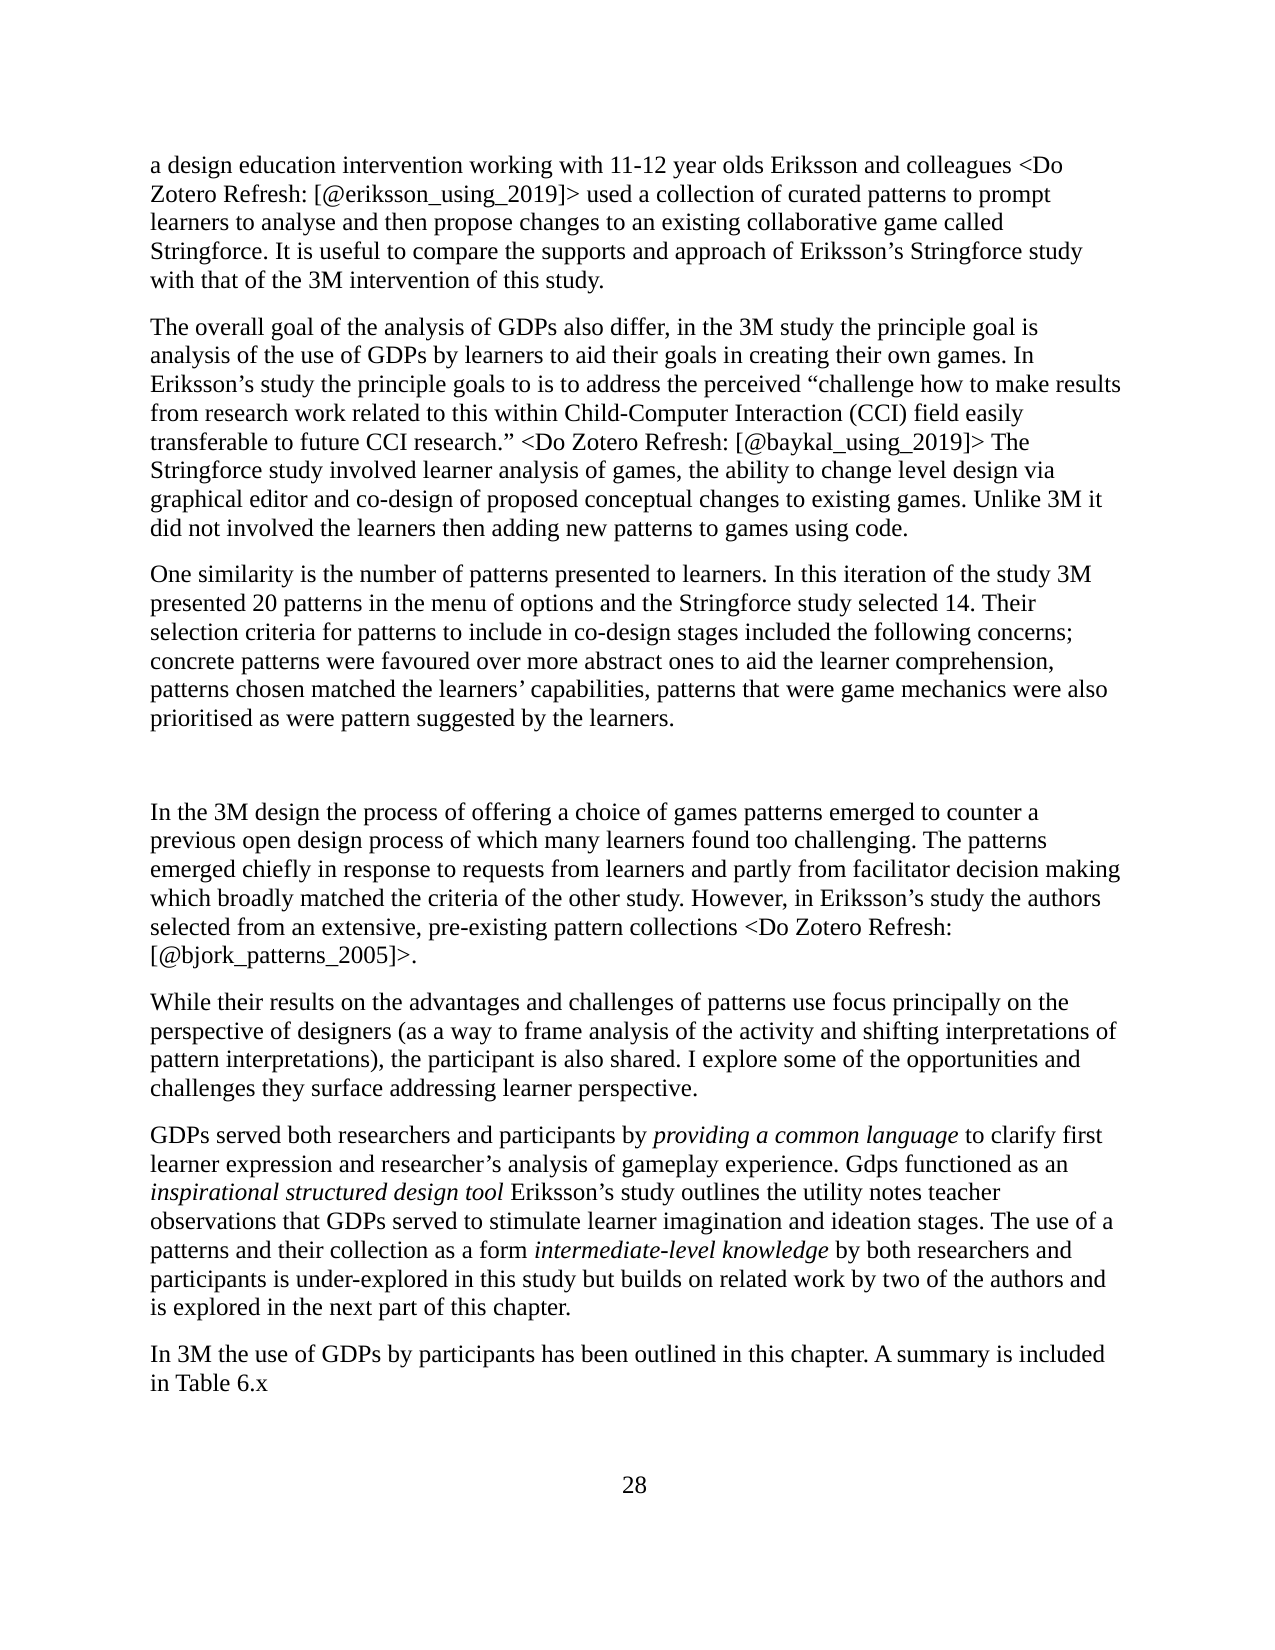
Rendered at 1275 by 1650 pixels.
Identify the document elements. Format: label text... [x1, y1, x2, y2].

text One similarity is the number of patterns presented to learners. In this iteration of the study 3M presented 20 patterns in the menu of options and the Stringforce study selected 14. Their selection criteria for patterns to include in co-design stages included the following concerns; concrete patterns were favoured over more abstract ones to aid the learner comprehension, patterns chosen matched the learners’ capabilities, patterns that were game mechanics were also prioritised as were pattern suggested by the learners. [150, 559, 1125, 732]
text GDPs served both researchers and participants by providing a common language to clarify first learner expression and researcher’s analysis of gameplay experience. Gdps functioned as an inspirational structured design tool Eriksson’s study outlines the utility notes teacher observations that GDPs served to stimulate learner imagination and ideation stages. The use of a patterns and their collection as a form intermediate-level knowledge by both researchers and participants is under-explored in this study but builds on related work by two of the authors and is explored in the next part of this chapter. [150, 1120, 1125, 1321]
text The overall goal of the analysis of GDPs also differ, in the 3M study the principle goal is analysis of the use of GDPs by learners to aid their goals in creating their own games. In Eriksson’s study the principle goals to is to address the perceived “challenge how to make results from research work related to this within Child-Computer Interaction (CCI) field easily transferable to future CCI research.” <Do Zotero Refresh: [@baykal_using_2019]> The Stringforce study involved learner analysis of games, the ability to change level design via graphical editor and co-design of proposed conceptual changes to existing games. Unlike 3M it did not involved the learners then adding new patterns to games using code. [150, 312, 1125, 542]
text In 3M the use of GDPs by participants has been outlined in this chapter. A summary is included in Table 6.x [150, 1339, 1125, 1397]
text While their results on the advantages and challenges of patterns use focus principally on the perspective of designers (as a way to frame analysis of the activity and shifting interpretations of pattern interpretations), the participant is also shared. I explore some of the opportunities and challenges they surface addressing learner perspective. [150, 987, 1125, 1102]
text a design education intervention working with 11-12 year olds Eriksson and colleagues <Do Zotero Refresh: [@eriksson_using_2019]> used a collection of curated patterns to prompt learners to analyse and then propose changes to an existing collaborative game called Stringforce. It is useful to compare the supports and approach of Eriksson’s Stringforce study with that of the 3M intervention of this study. [150, 150, 1125, 294]
text In the 3M design the process of offering a choice of games patterns emerged to counter a previous open design process of which many learners found too challenging. The patterns emerged chiefly in response to requests from learners and partly from facilitator decision making which broadly matched the criteria of the other study. However, in Eriksson’s study the authors selected from an extensive, pre-existing pattern collections <Do Zotero Refresh: [@bjork_patterns_2005]>. [150, 797, 1125, 969]
